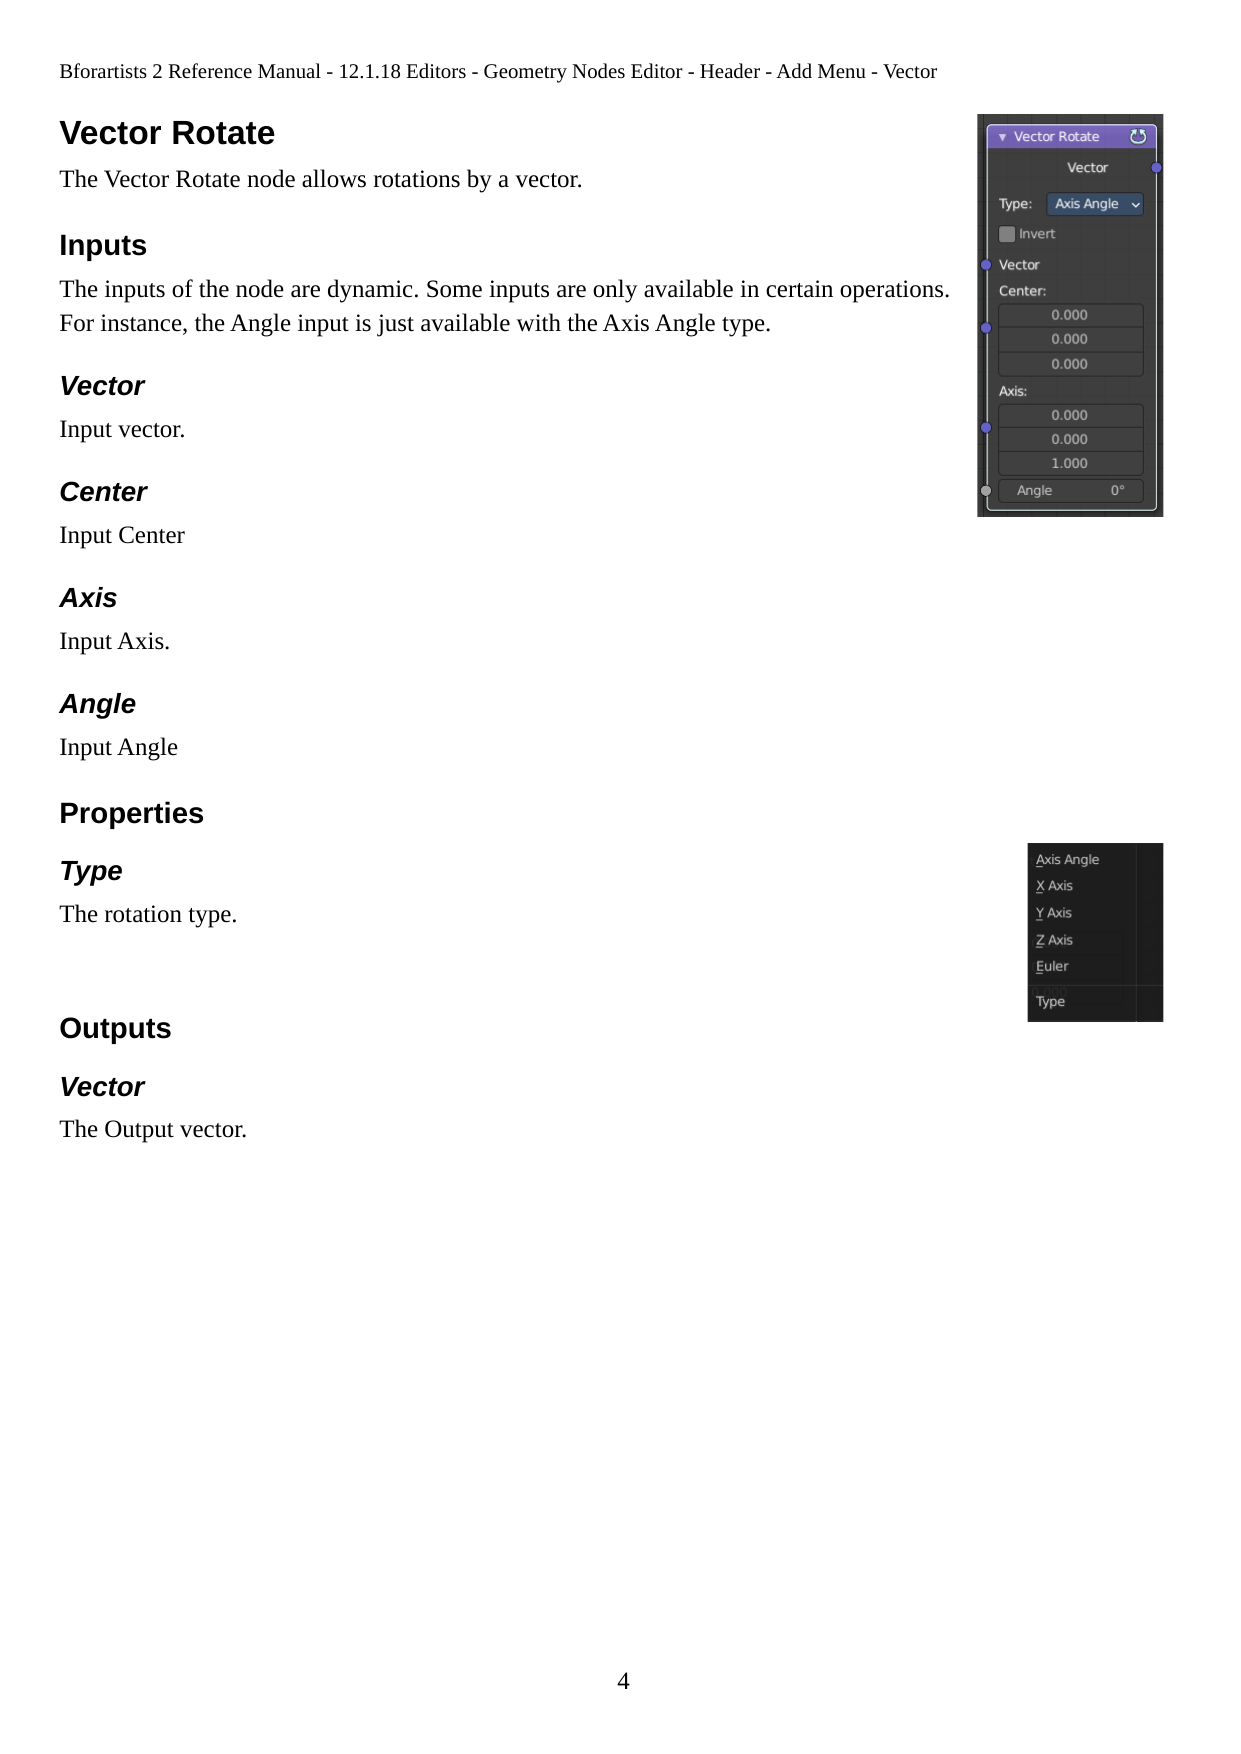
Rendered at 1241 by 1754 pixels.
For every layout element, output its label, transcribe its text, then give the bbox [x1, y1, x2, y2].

text The inputs of the node are dynamic. Some inputs are only available in certain operations. For instance, the Angle input is just available with the Axis Angle type. [59, 274, 977, 337]
subtitle Center [59, 476, 977, 507]
subtitle Vector [59, 370, 977, 402]
subtitle [1164, 854, 1181, 886]
text Input Center [59, 520, 1181, 549]
text The Vector Rotate node allows rotations by a vector. [59, 164, 977, 192]
subtitle [1164, 476, 1181, 507]
text The Output vector. [59, 1114, 1181, 1143]
subtitle [1164, 370, 1181, 402]
text Input Axis. [59, 626, 1181, 655]
subtitle Axis [59, 582, 1181, 613]
subtitle Type [59, 854, 1027, 886]
text [1164, 414, 1181, 443]
subtitle Outputs [59, 1011, 1181, 1045]
subtitle [1164, 227, 1181, 261]
subtitle Inputs [59, 227, 977, 261]
subtitle Angle [59, 687, 1181, 719]
subtitle Vector [59, 1070, 1181, 1102]
subtitle Properties [59, 796, 1181, 829]
text Input Angle [59, 732, 1181, 761]
picture [1027, 843, 1164, 1022]
picture [977, 114, 1164, 517]
text [1164, 899, 1181, 927]
text The rotation type. [59, 899, 1027, 927]
subtitle Vector Rotate [59, 113, 1181, 151]
text Input vector. [59, 414, 977, 443]
